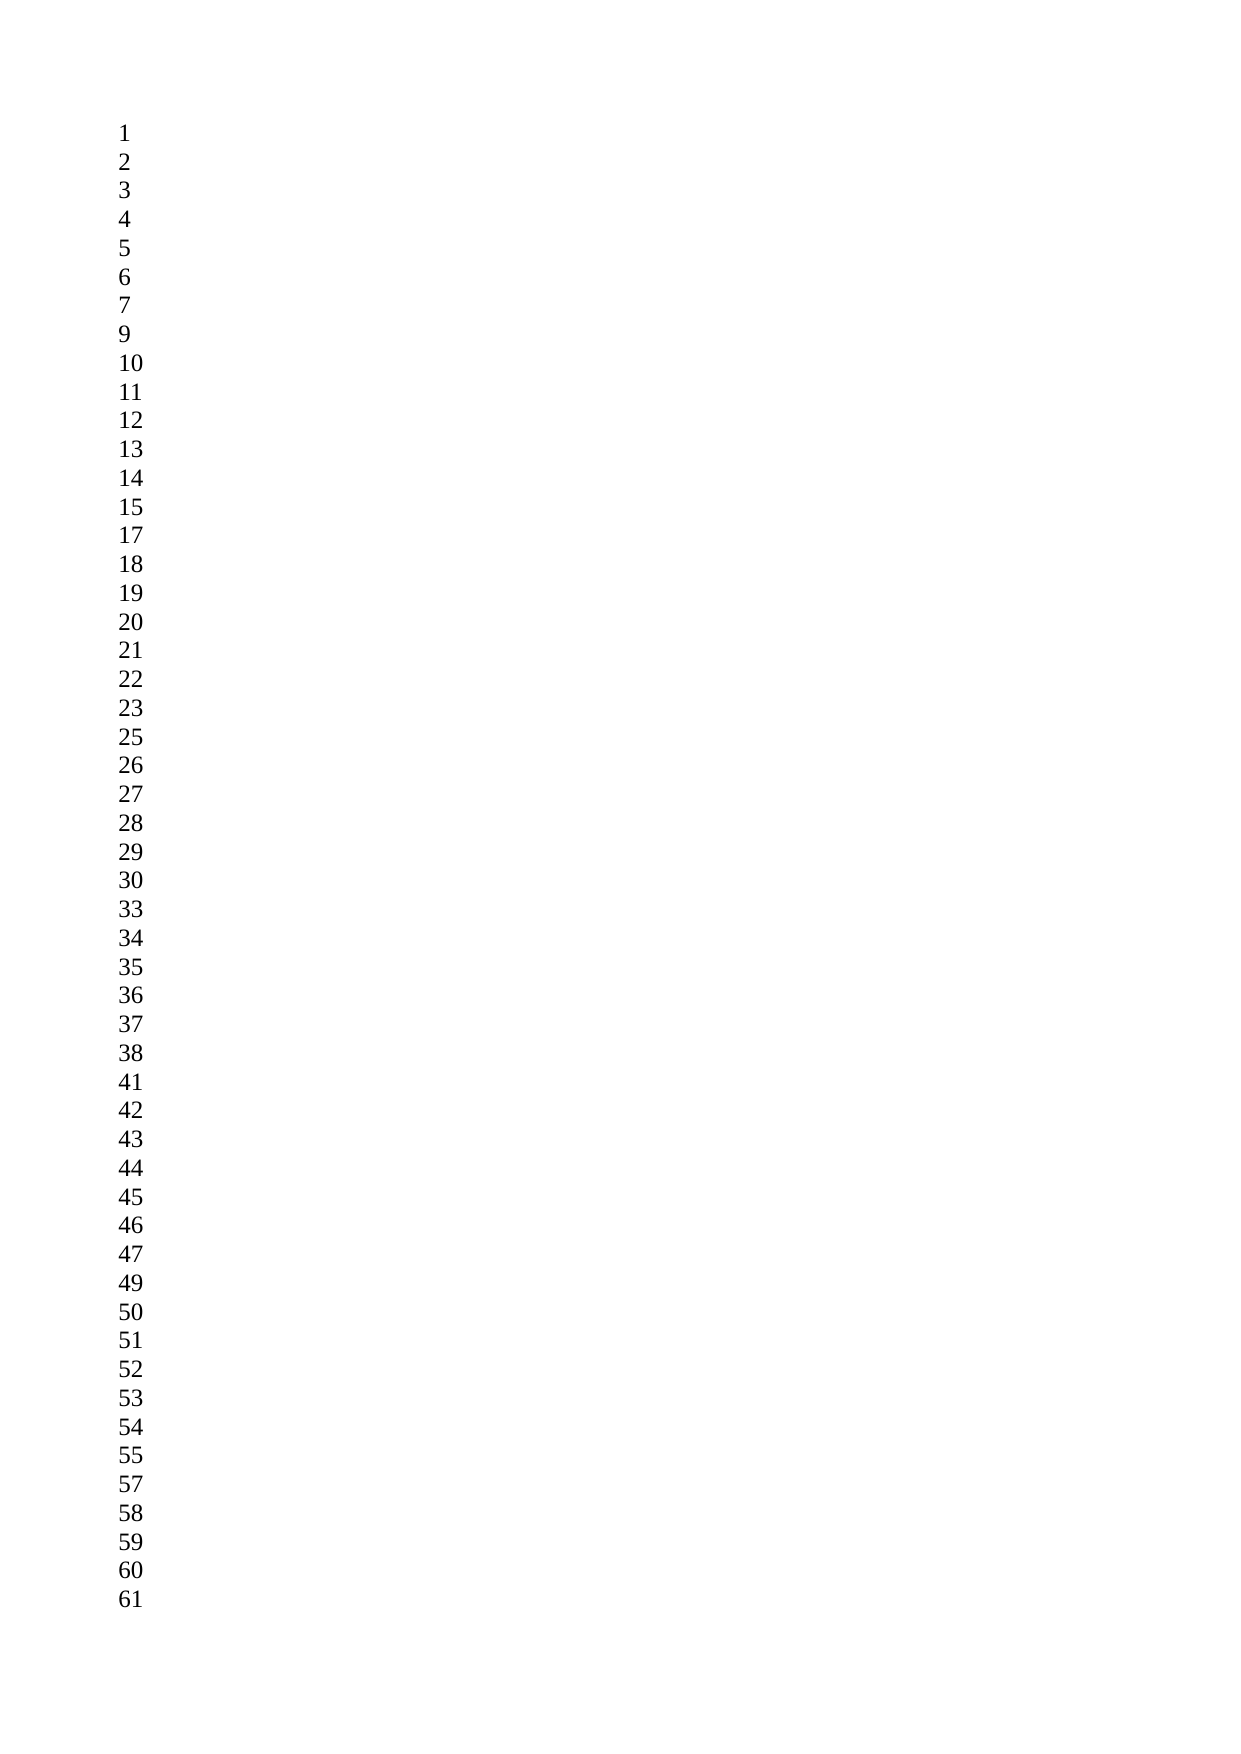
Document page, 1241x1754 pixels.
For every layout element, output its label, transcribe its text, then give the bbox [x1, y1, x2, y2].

text 28 [118, 808, 1122, 837]
text 19 [118, 578, 1122, 607]
text 6 [118, 262, 1122, 291]
text 44 [118, 1153, 1122, 1182]
text 5 [118, 233, 1122, 262]
text 1 [118, 118, 1122, 147]
text 57 [118, 1469, 1122, 1498]
text 14 [118, 463, 1122, 492]
text 27 [118, 779, 1122, 808]
text 60 [118, 1556, 1122, 1584]
text 7 [118, 291, 1122, 319]
text 21 [118, 636, 1122, 664]
text 23 [118, 693, 1122, 722]
text 41 [118, 1067, 1122, 1096]
text 4 [118, 204, 1122, 233]
text 22 [118, 664, 1122, 693]
text 53 [118, 1383, 1122, 1412]
text 42 [118, 1096, 1122, 1124]
text 55 [118, 1441, 1122, 1469]
text 12 [118, 406, 1122, 434]
text 49 [118, 1268, 1122, 1297]
text 30 [118, 866, 1122, 894]
text 20 [118, 607, 1122, 636]
text 52 [118, 1354, 1122, 1383]
text 26 [118, 751, 1122, 779]
text 10 [118, 348, 1122, 377]
text 13 [118, 434, 1122, 463]
text 59 [118, 1527, 1122, 1556]
text 15 [118, 492, 1122, 521]
text 38 [118, 1038, 1122, 1067]
text 58 [118, 1498, 1122, 1527]
text 46 [118, 1211, 1122, 1239]
text 17 [118, 521, 1122, 549]
text 50 [118, 1297, 1122, 1326]
text 35 [118, 952, 1122, 981]
text 25 [118, 722, 1122, 751]
text 37 [118, 1009, 1122, 1038]
text 61 [118, 1584, 1122, 1613]
text 34 [118, 923, 1122, 952]
text 18 [118, 549, 1122, 578]
text 43 [118, 1124, 1122, 1153]
text 36 [118, 981, 1122, 1009]
text 9 [118, 319, 1122, 348]
text 33 [118, 894, 1122, 923]
text 45 [118, 1182, 1122, 1211]
text 47 [118, 1239, 1122, 1268]
text 3 [118, 176, 1122, 204]
text 2 [118, 147, 1122, 176]
text 51 [118, 1326, 1122, 1354]
text 11 [118, 377, 1122, 406]
text 54 [118, 1412, 1122, 1441]
text 29 [118, 837, 1122, 866]
